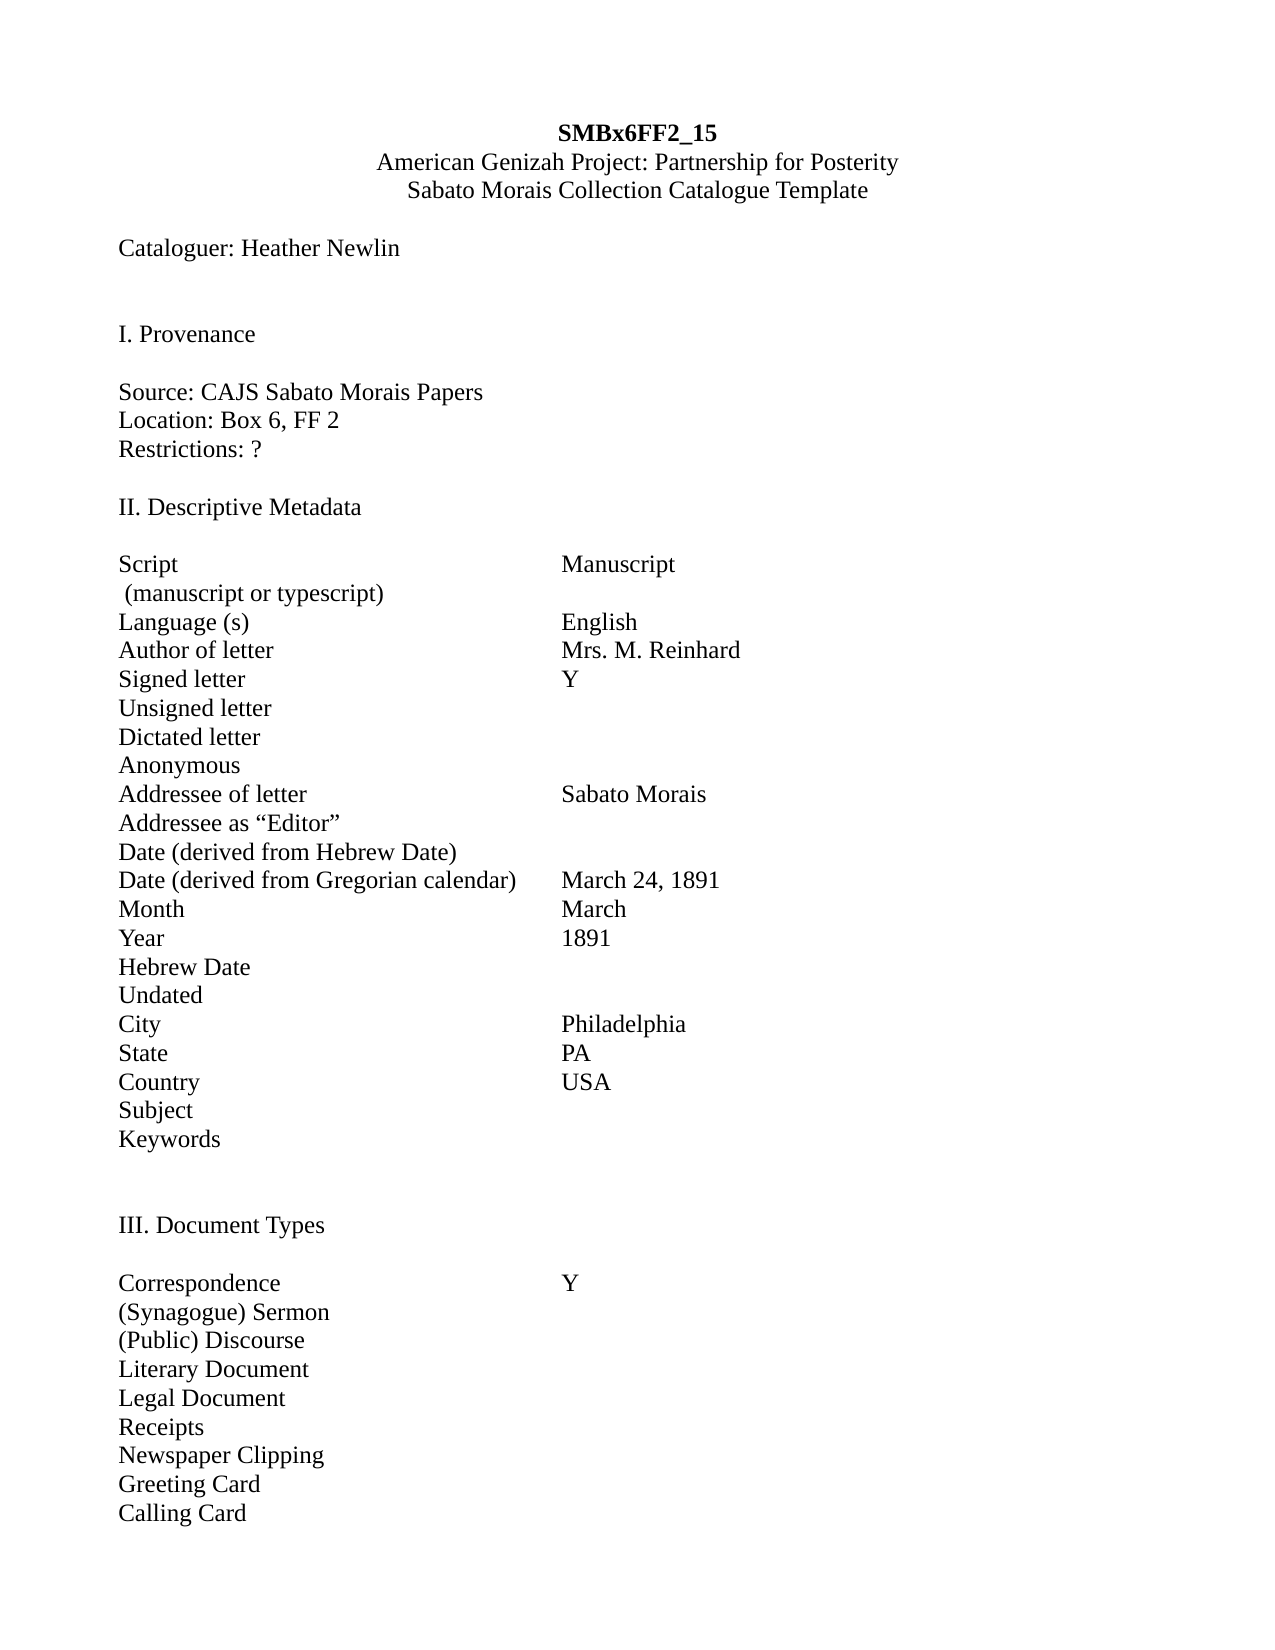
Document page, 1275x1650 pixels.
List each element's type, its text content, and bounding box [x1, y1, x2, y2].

text Date (derived from Hebrew Date) [118, 837, 1157, 866]
text Author of letter Mrs. M. Reinhard [118, 636, 1157, 664]
text Cataloguer: Heather Newlin [118, 233, 1157, 262]
text Undated [118, 981, 1157, 1009]
text (Public) Discourse [118, 1326, 1157, 1354]
text Country USA [118, 1067, 1157, 1096]
text (manuscript or typescript) [118, 578, 1157, 607]
text Language (s) English [118, 607, 1157, 636]
text Receipts [118, 1412, 1157, 1441]
text Correspondence Y [118, 1268, 1157, 1297]
text Restrictions: ? [118, 434, 1157, 463]
text Greeting Card [118, 1469, 1157, 1498]
text (Synagogue) Sermon [118, 1297, 1157, 1326]
text Addressee of letter Sabato Morais [118, 779, 1157, 808]
text SMBx6FF2_15 [118, 118, 1157, 147]
text Location: Box 6, FF 2 [118, 406, 1157, 434]
text City Philadelphia [118, 1009, 1157, 1038]
text Date (derived from Gregorian calendar) March 24, 1891 [118, 866, 1157, 894]
text Month March [118, 894, 1157, 923]
text II. Descriptive Metadata [118, 492, 1157, 521]
text Year 1891 [118, 923, 1157, 952]
text Unsigned letter [118, 693, 1157, 722]
text American Genizah Project: Partnership for Posterity [118, 147, 1157, 176]
text Dictated letter [118, 722, 1157, 751]
text Source: CAJS Sabato Morais Papers [118, 377, 1157, 406]
text State PA [118, 1038, 1157, 1067]
text Newspaper Clipping [118, 1441, 1157, 1469]
text Sabato Morais Collection Catalogue Template [118, 176, 1157, 204]
text Calling Card [118, 1498, 1157, 1527]
text Keywords [118, 1124, 1157, 1153]
text Legal Document [118, 1383, 1157, 1412]
text I. Provenance [118, 319, 1157, 348]
text Anonymous [118, 751, 1157, 779]
text Signed letter Y [118, 664, 1157, 693]
text Literary Document [118, 1354, 1157, 1383]
text Script Manuscript [118, 549, 1157, 578]
text III. Document Types [118, 1211, 1157, 1239]
text Subject [118, 1096, 1157, 1124]
text Addressee as “Editor” [118, 808, 1157, 837]
text Hebrew Date [118, 952, 1157, 981]
